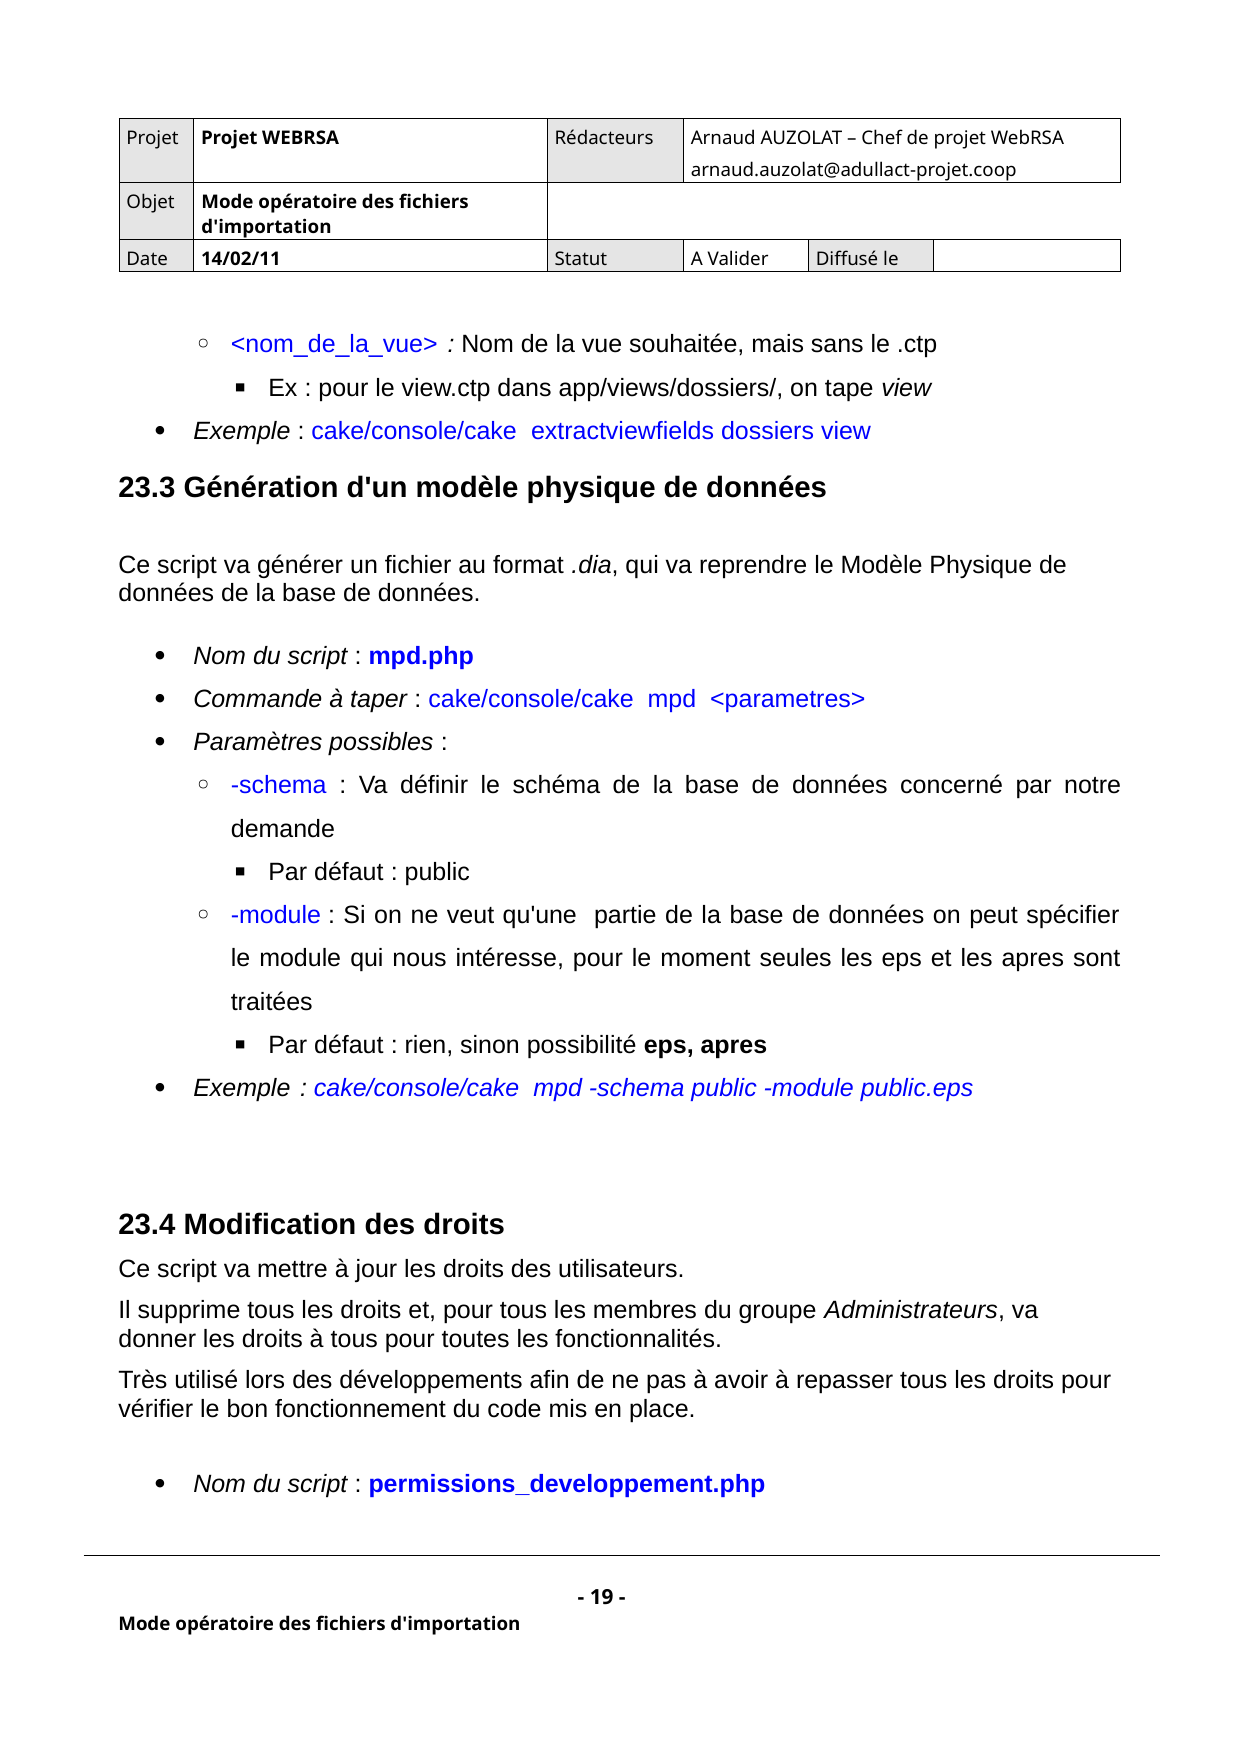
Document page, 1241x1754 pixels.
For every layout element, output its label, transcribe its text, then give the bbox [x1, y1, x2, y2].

subtitle 23.4 Modification des droits [118, 1207, 1122, 1241]
list Nom du script : permissions_developpement.php [156, 1468, 1122, 1497]
text Ce script va générer un fichier au format .dia, qui va reprendre le Modèle Physique de données de la base de données. [118, 549, 1122, 607]
list -schema : Va définir le schéma de la base de données concerné par notre demande [193, 771, 1122, 842]
text Très utilisé lors des développements afin de ne pas à avoir à repasser tous les droits pour vérifier le bon fonctionnement du code mis en place. [118, 1365, 1122, 1422]
list Par défaut : public [231, 857, 1122, 886]
text Il supprime tous les droits et, pour tous les membres du groupe Administrateurs, va donner les droits à tous pour toutes les fonctionnalités. [118, 1295, 1122, 1352]
list Par défaut : rien, sinon possibilité eps, apres [231, 1029, 1122, 1058]
list Ex : pour le view.ctp dans app/views/dossiers/, on tape view [231, 372, 1122, 401]
list <nom_de_la_vue> : Nom de la vue souhaitée, mais sans le .ctp [193, 329, 1122, 358]
list -module : Si on ne veut qu'une partie de la base de données on peut spécifier le module qui nous intéresse, pour le moment seules les eps et les apres sont traitées [193, 900, 1122, 1015]
text Ce script va mettre à jour les droits des utilisateurs. [118, 1253, 1122, 1282]
list Nom du script : mpd.php [156, 641, 1122, 670]
subtitle 23.3 Génération d'un modèle physique de données [118, 469, 1122, 503]
list Commande à taper : cake/console/cake mpd <parametres> [156, 684, 1122, 713]
list Exemple : cake/console/cake mpd -schema public -module public.eps [156, 1073, 1122, 1102]
list Paramètres possibles : [156, 727, 1122, 756]
list Exemple : cake/console/cake extractviewfields dossiers view [156, 416, 1122, 444]
